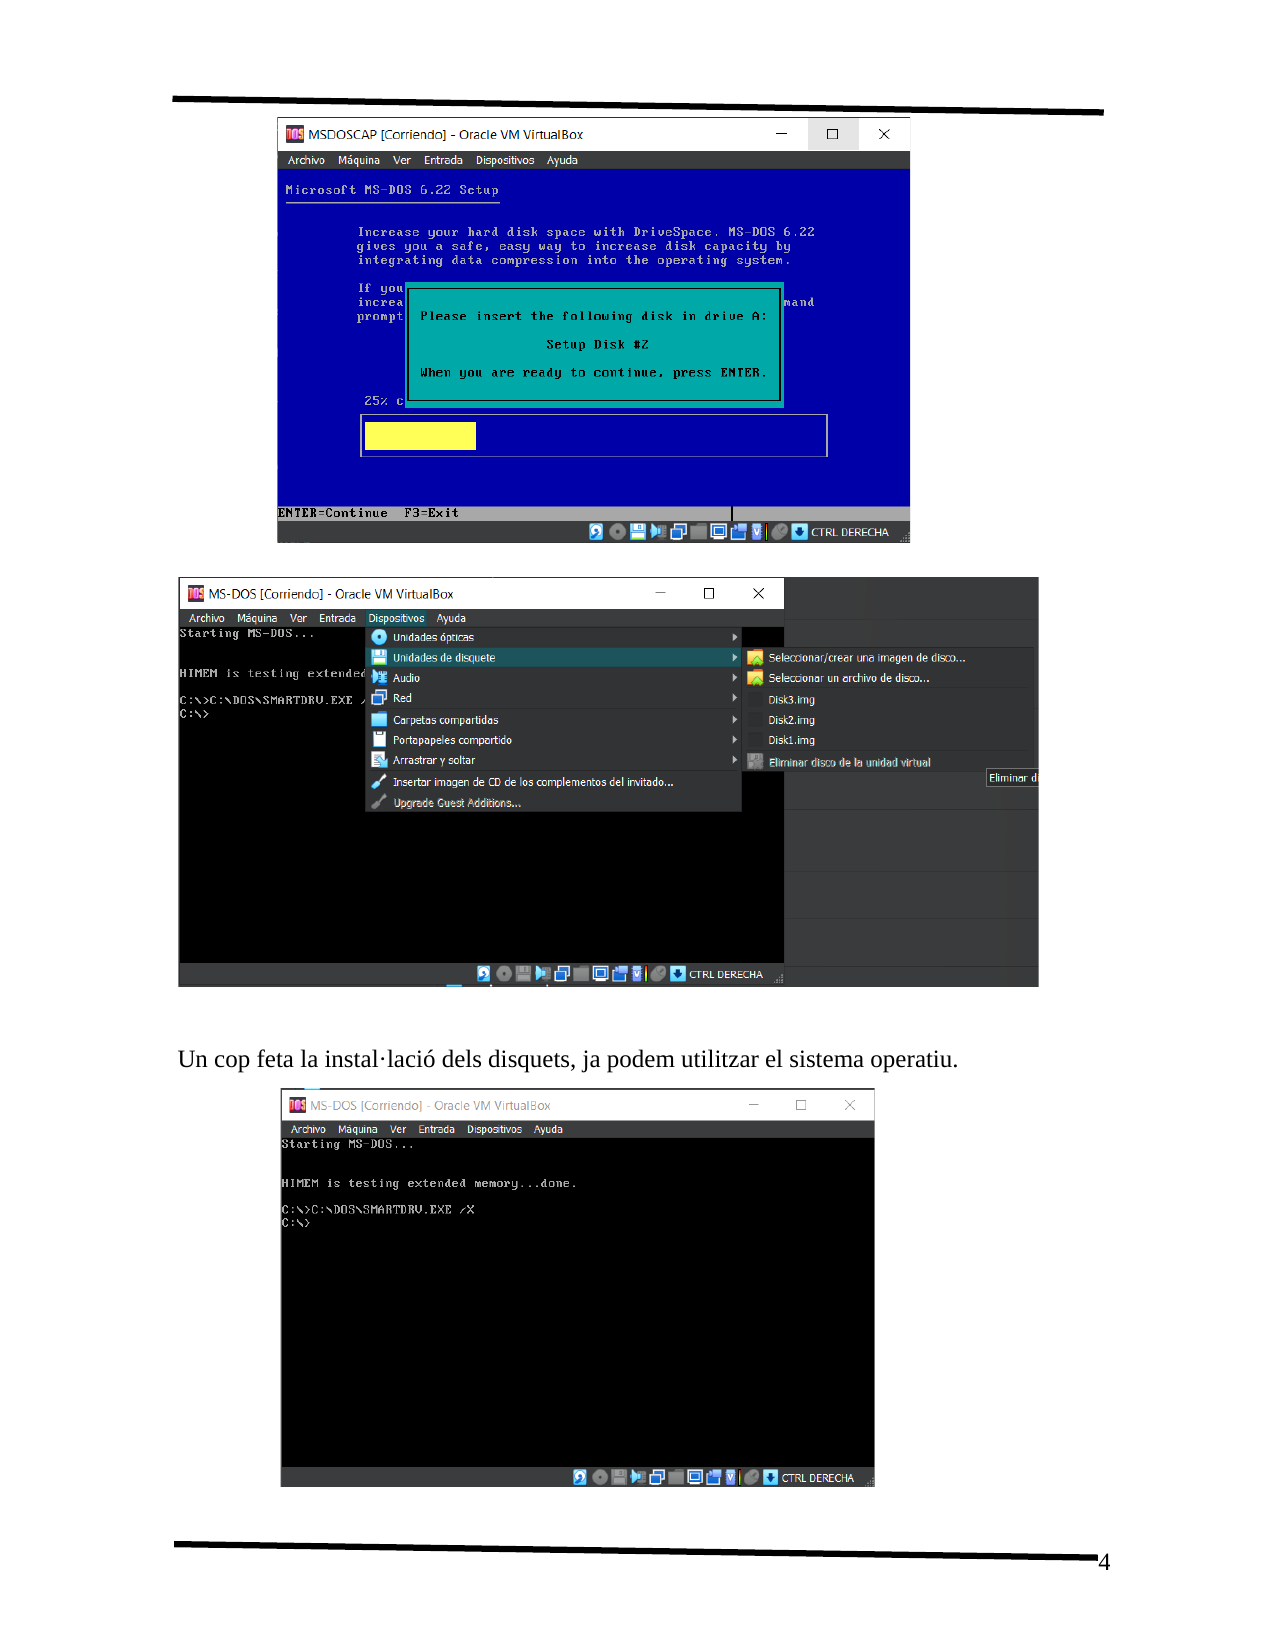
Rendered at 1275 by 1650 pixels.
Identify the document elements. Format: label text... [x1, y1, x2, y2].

picture [280, 1088, 875, 1487]
picture [277, 117, 911, 543]
text Un cop feta la instal·lació dels disquets, ja podem utilitzar el sistema operatiu. [177, 1044, 1098, 1072]
picture [178, 577, 1039, 987]
